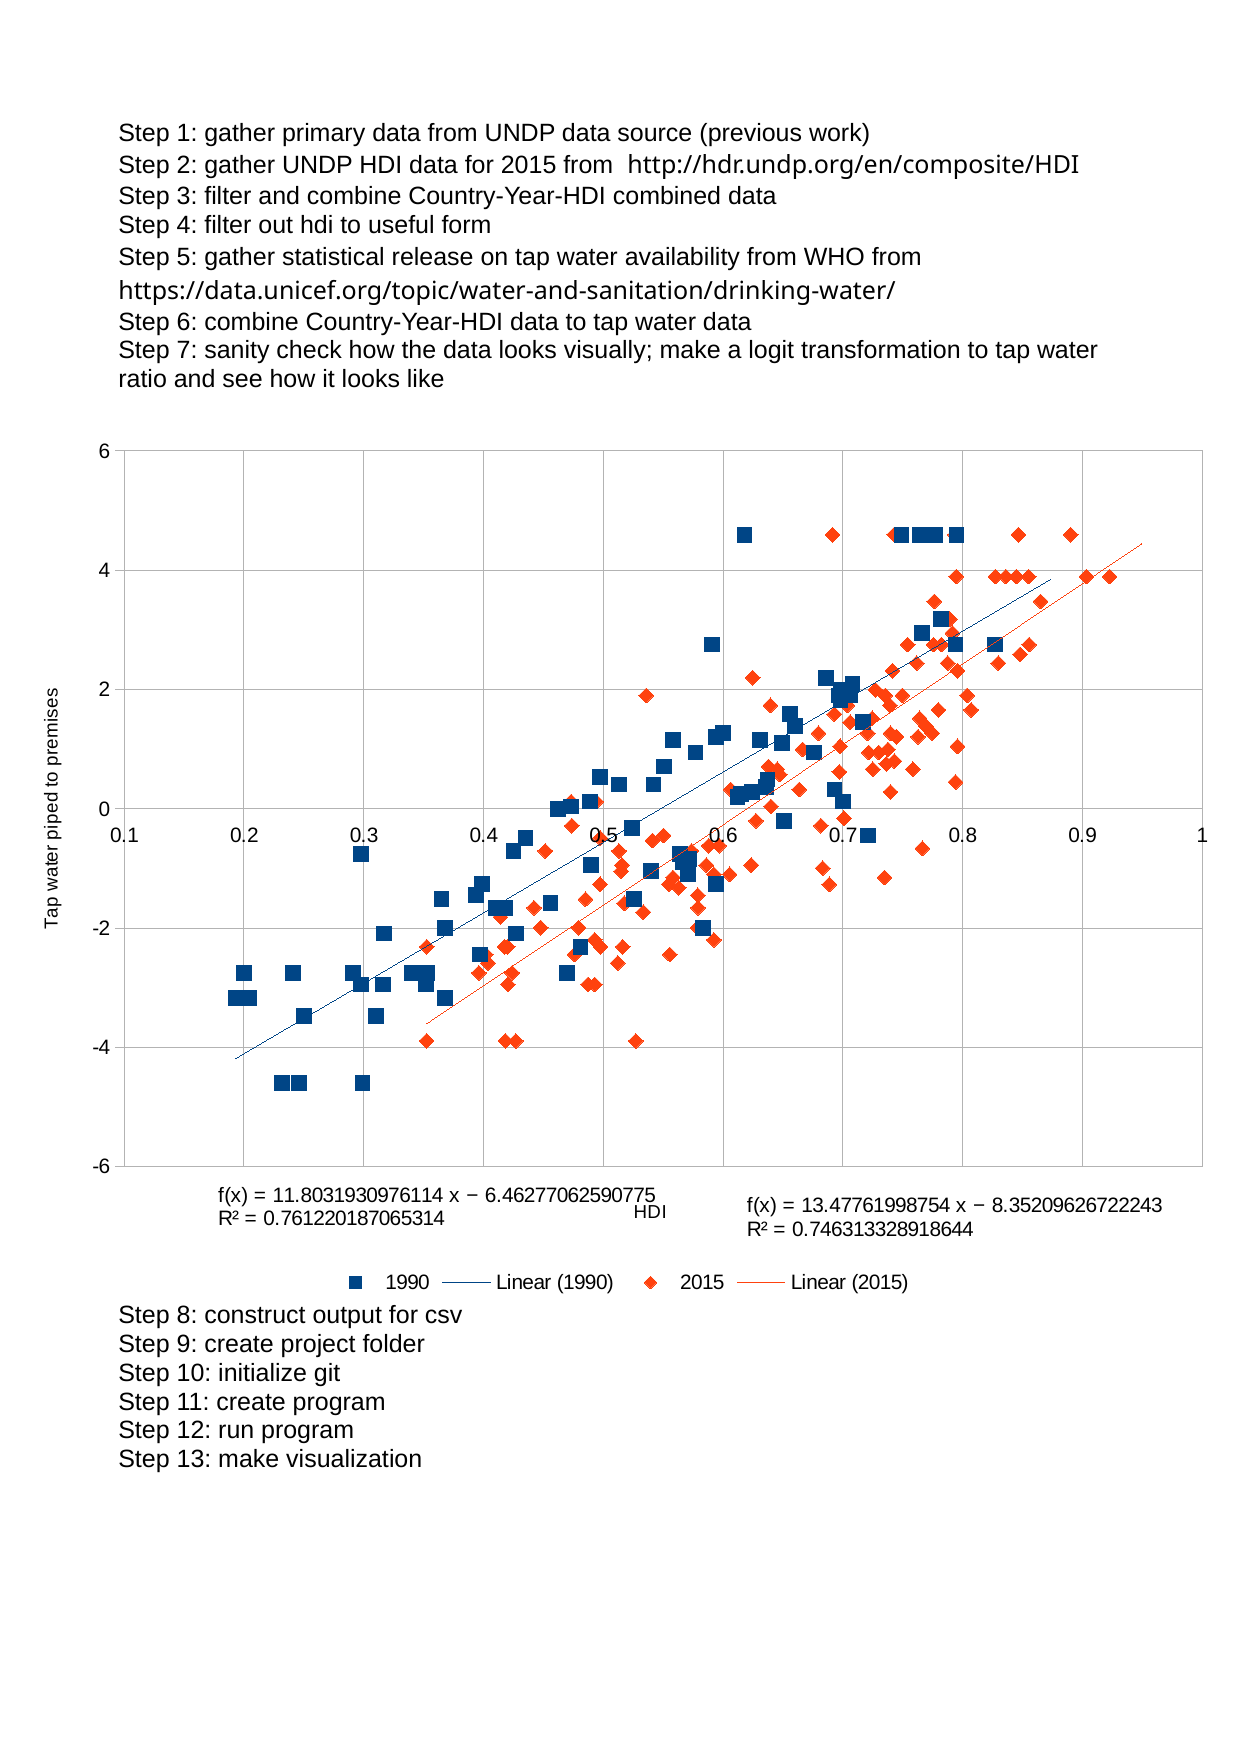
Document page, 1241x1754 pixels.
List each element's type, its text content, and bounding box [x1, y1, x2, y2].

text Step 10: initialize git [118, 1358, 1122, 1387]
text Step 5: gather statistical release on tap water availability from WHO from https://data.unicef.org/topic/water-and-sanitation/drinking-water/ [118, 238, 1122, 307]
text Step 11: create program [118, 1387, 1122, 1415]
text Step 6: combine Country-Year-HDI data to tap water data [118, 307, 1122, 335]
text Step 12: run program [118, 1415, 1122, 1444]
text Step 7: sanity check how the data looks visually; make a logit transformation to tap water ratio and see how it looks like [118, 335, 1122, 393]
text Step 4: filter out hdi to useful form [118, 210, 1122, 238]
text Step 1: gather primary data from UNDP data source (previous work) [118, 118, 1122, 147]
text Step 3: filter and combine Country-Year-HDI combined data [118, 181, 1122, 210]
text Step 8: construct output for csv [118, 1301, 1122, 1329]
text Step 13: make visualization [118, 1444, 1122, 1473]
text Step 2: gather UNDP HDI data for 2015 from http://hdr.undp.org/en/composite/HDI [118, 147, 1122, 181]
text Step 9: create project folder [118, 1329, 1122, 1358]
